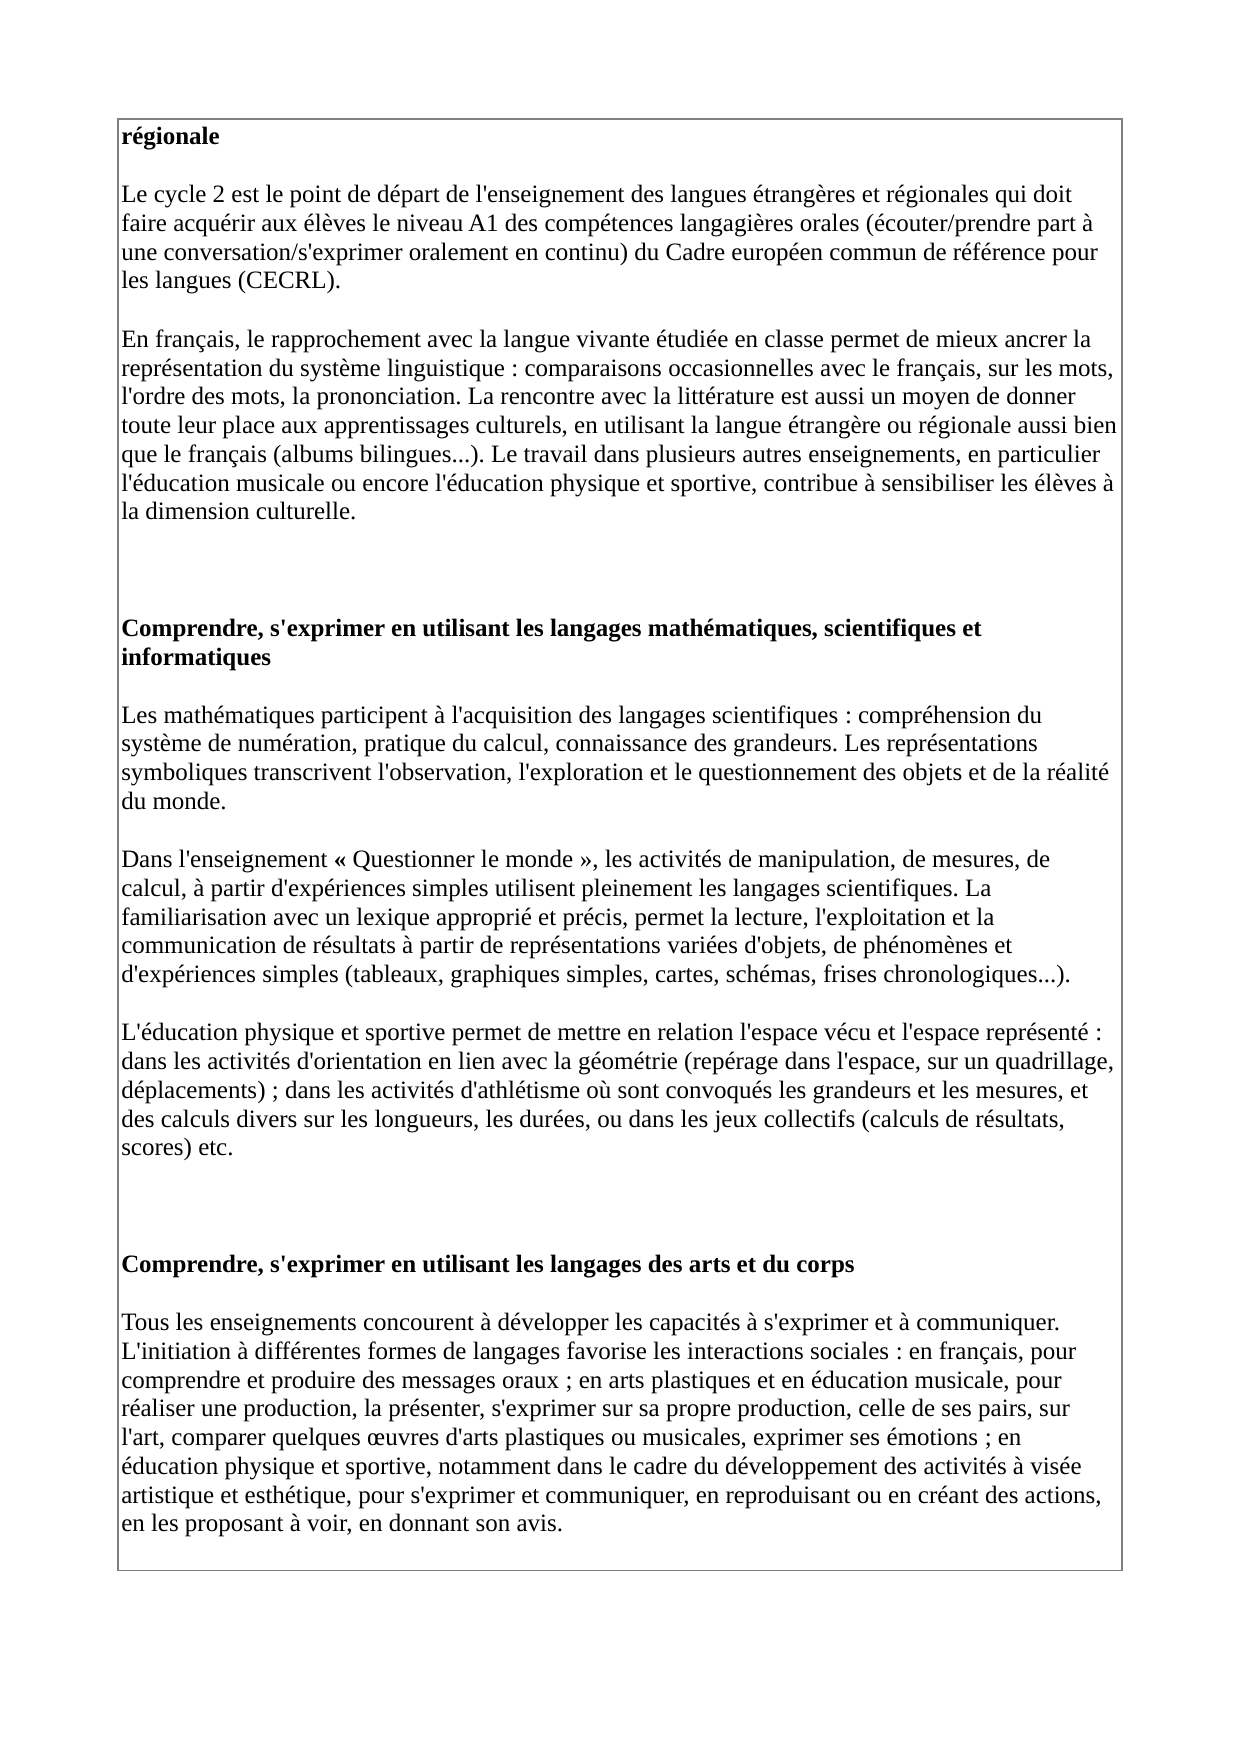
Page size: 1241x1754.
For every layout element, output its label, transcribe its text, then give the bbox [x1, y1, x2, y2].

table_cell régionale Le cycle 2 est le point de départ de l'enseignement des langues étrangères et régionales qui doit faire acquérir aux élèves le niveau A1 des compétences langagières orales (écouter/prendre part à une conversation/s'exprimer oralement en continu) du Cadre européen commun de référence pour les langues (CECRL). En français, le rapprochement avec la langue vivante étudiée en classe permet de mieux ancrer la représentation du système linguistique : comparaisons occasionnelles avec le français, sur les mots, l'ordre des mots, la prononciation. La rencontre avec la littérature est aussi un moyen de donner toute leur place aux apprentissages culturels, en utilisant la langue étrangère ou régionale aussi bien que le français (albums bilingues...). Le travail dans plusieurs autres enseignements, en particulier l'éducation musicale ou encore l'éducation physique et sportive, contribue à sensibiliser les élèves à la dimension culturelle. Comprendre, s'exprimer en utilisant les langages mathématiques, scientifiques et informatiques Les mathématiques participent à l'acquisition des langages scientifiques : compréhension du système de numération, pratique du calcul, connaissance des grandeurs. Les représentations symboliques transcrivent l'observation, l'exploration et le questionnement des objets et de la réalité du monde. Dans l'enseignement « Questionner le monde », les activités de manipulation, de mesures, de calcul, à partir d'expériences simples utilisent pleinement les langages scientifiques. La familiarisation avec un lexique approprié et précis, permet la lecture, l'exploitation et la communication de résultats à partir de représentations variées d'objets, de phénomènes et d'expériences simples (tableaux, graphiques simples, cartes, schémas, frises chronologiques...). L'éducation physique et sportive permet de mettre en relation l'espace vécu et l'espace représenté : dans les activités d'orientation en lien avec la géométrie (repérage dans l'espace, sur un quadrillage, déplacements) ; dans les activités d'athlétisme où sont convoqués les grandeurs et les mesures, et des calculs divers sur les longueurs, les durées, ou dans les jeux collectifs (calculs de résultats, scores) etc. Comprendre, s'exprimer en utilisant les langages des arts et du corps Tous les enseignements concourent à développer les capacités à s'exprimer et à communiquer. L'initiation à différentes formes de langages favorise les interactions sociales : en français, pour comprendre et produire des messages oraux ; en arts plastiques et en éducation musicale, pour réaliser une production, la présenter, s'exprimer sur sa propre production, celle de ses pairs, sur l'art, comparer quelques œuvres d'arts plastiques ou musicales, exprimer ses émotions ; en éducation physique et sportive, notamment dans le cadre du développement des activités à visée artistique et esthétique, pour s'exprimer et communiquer, en reproduisant ou en créant des actions, en les proposant à voir, en donnant son avis. [119, 120, 1121, 1569]
